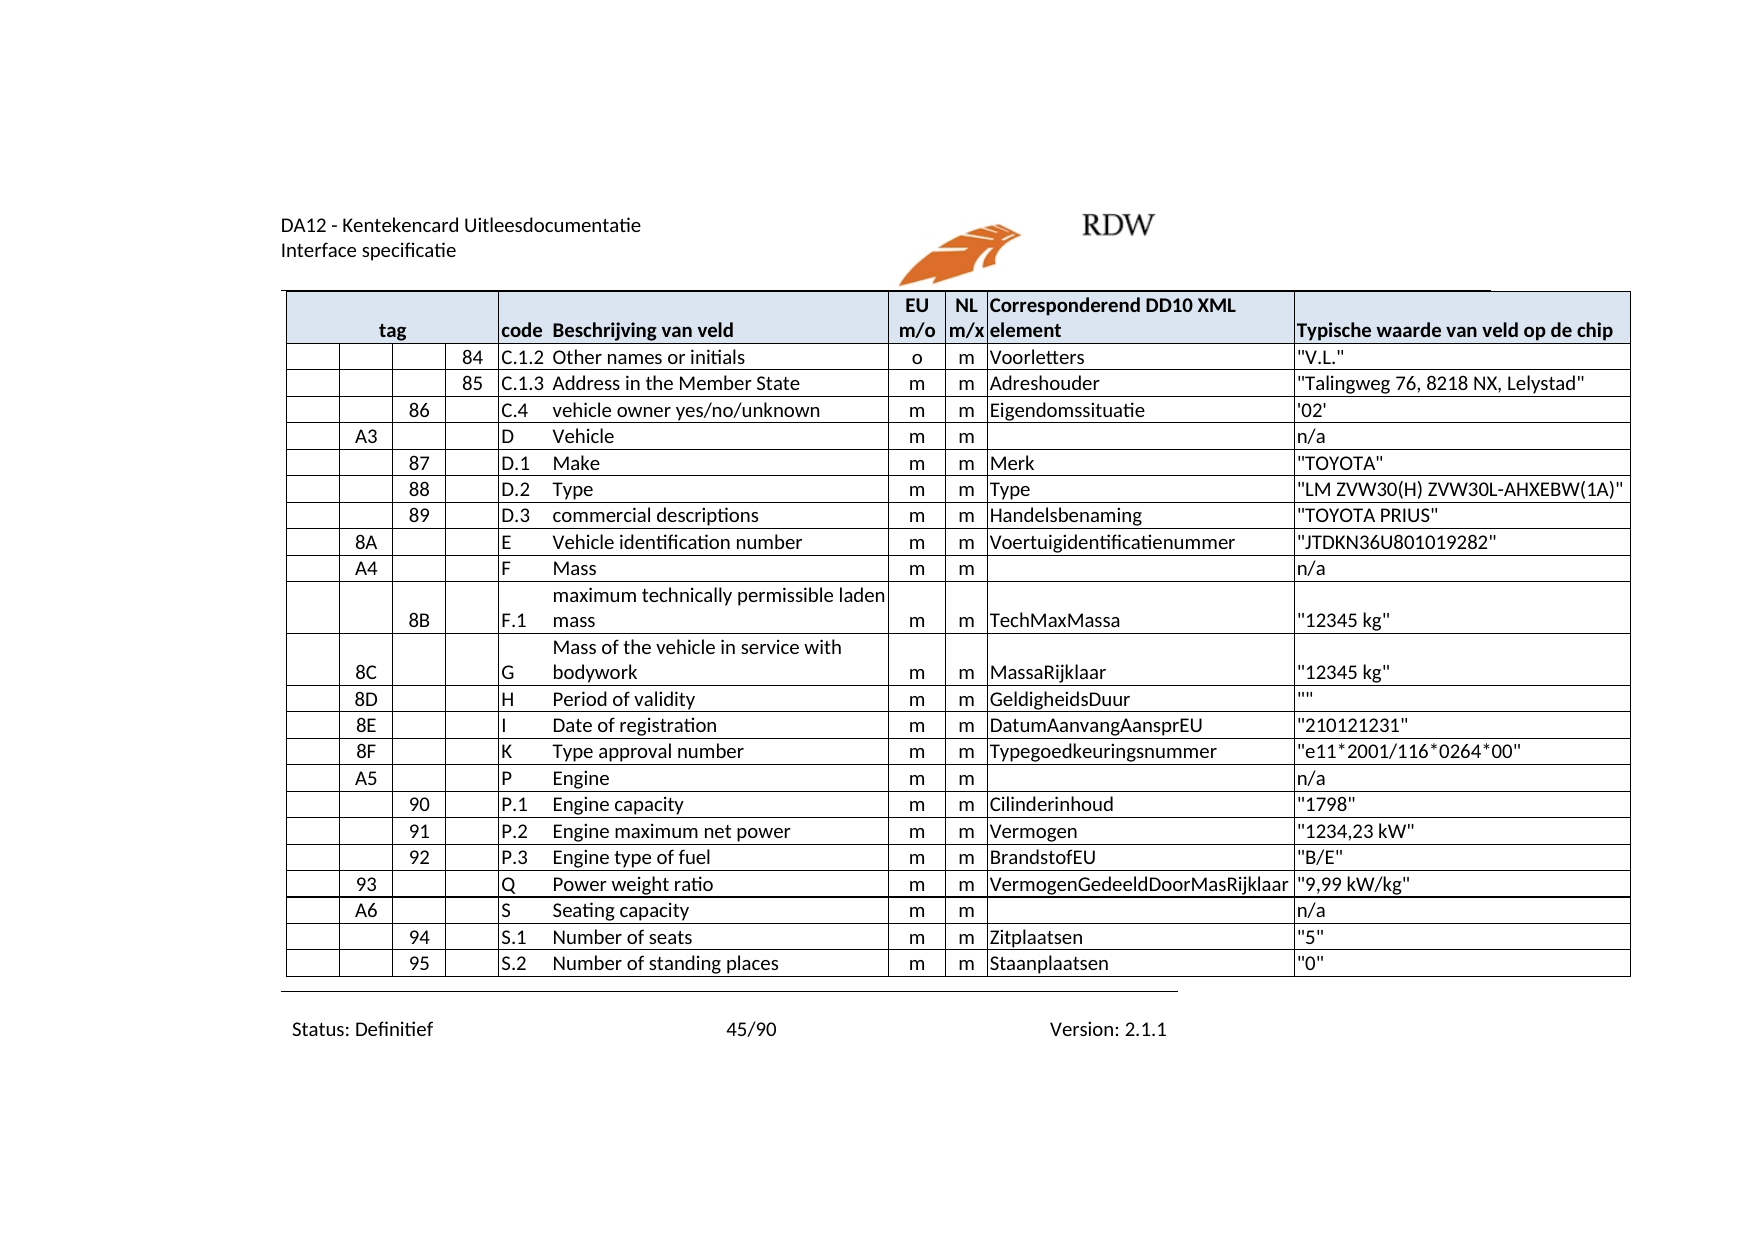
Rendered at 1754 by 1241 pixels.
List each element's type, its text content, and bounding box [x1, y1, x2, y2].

table_cell 93 [340, 871, 392, 896]
table_cell m [889, 950, 945, 976]
table_cell [446, 950, 498, 976]
table_cell [287, 370, 339, 396]
table_cell [446, 792, 498, 817]
table_cell [393, 871, 445, 896]
table_cell m [889, 898, 945, 923]
table_cell 8B [393, 582, 445, 633]
table_header Typische waarde van veld op de chip [1295, 292, 1630, 343]
table_cell [446, 898, 498, 923]
table_cell VermogenGedeeldDoorMasRijklaar [988, 871, 1294, 896]
table_cell "V.L." [1295, 344, 1630, 369]
table_cell [446, 739, 498, 764]
table_cell [340, 950, 392, 976]
table_cell Type [550, 476, 888, 502]
table_cell [988, 556, 1294, 581]
table_cell K [499, 739, 550, 764]
table_cell n/a [1295, 423, 1630, 449]
table_cell S.2 [499, 950, 550, 976]
table_cell m [889, 556, 945, 581]
table_cell m [946, 423, 987, 449]
table_cell S [499, 898, 550, 923]
table_cell m [889, 370, 945, 396]
table_cell [340, 370, 392, 396]
table_cell C.4 [499, 397, 550, 422]
table_cell [287, 397, 339, 422]
table_cell [446, 712, 498, 738]
table_cell [393, 370, 445, 396]
table_cell S.1 [499, 924, 550, 949]
table_cell Period of validity [550, 686, 888, 711]
table_cell m [889, 582, 945, 633]
table_cell [287, 950, 339, 976]
table_cell [287, 476, 339, 502]
table_cell "e11*2001/116*0264*00" [1295, 739, 1630, 764]
table_cell m [889, 529, 945, 554]
table_cell A5 [340, 765, 392, 791]
table_cell m [889, 450, 945, 475]
table_cell m [889, 503, 945, 528]
table_cell Type [988, 476, 1294, 502]
table_cell F.1 [499, 582, 550, 633]
table_cell [287, 871, 339, 896]
table_cell "9,99 kW/kg" [1295, 871, 1630, 896]
table_cell 90 [393, 792, 445, 817]
table_cell "TOYOTA PRIUS" [1295, 503, 1630, 528]
table_cell [287, 556, 339, 581]
table_cell "" [1295, 686, 1630, 711]
table_cell [340, 344, 392, 369]
table_cell vehicle owner yes/no/unknown [550, 397, 888, 422]
table_cell m [946, 686, 987, 711]
table_cell G [499, 634, 550, 685]
table_cell Handelsbenaming [988, 503, 1294, 528]
table_cell m [946, 503, 987, 528]
table_cell "12345 kg" [1295, 634, 1630, 685]
table_cell [340, 476, 392, 502]
table_cell m [946, 582, 987, 633]
table_cell I [499, 712, 550, 738]
table_cell [393, 634, 445, 685]
table_cell P [499, 765, 550, 791]
table_cell Seating capacity [550, 898, 888, 923]
table_cell m [946, 818, 987, 843]
table_cell 91 [393, 818, 445, 843]
table_cell m [946, 871, 987, 896]
table_cell commercial descriptions [550, 503, 888, 528]
table_cell "1234,23 kW" [1295, 818, 1630, 843]
table_cell [393, 344, 445, 369]
table_cell m [946, 898, 987, 923]
table_cell Make [550, 450, 888, 475]
table_cell F [499, 556, 550, 581]
table_cell "210121231" [1295, 712, 1630, 738]
table_cell A6 [340, 898, 392, 923]
table_cell "12345 kg" [1295, 582, 1630, 633]
table_cell m [946, 924, 987, 949]
table_cell [393, 765, 445, 791]
table_cell m [889, 818, 945, 843]
table_header code [499, 292, 550, 343]
table_cell "JTDKN36U801019282" [1295, 529, 1630, 554]
table_cell m [889, 712, 945, 738]
table_cell [287, 845, 339, 870]
table_cell [340, 582, 392, 633]
table_cell [287, 529, 339, 554]
table_cell "LM ZVW30(H) ZVW30L-AHXEBW(1A)" [1295, 476, 1630, 502]
table_cell 84 [446, 344, 498, 369]
table_cell D.3 [499, 503, 550, 528]
table_cell Voertuigidentificatienummer [988, 529, 1294, 554]
table_cell Mass of the vehicle in service with bodywork [550, 634, 888, 685]
table_cell [340, 845, 392, 870]
table_cell [446, 529, 498, 554]
table_cell 85 [446, 370, 498, 396]
table_cell Number of seats [550, 924, 888, 949]
table_cell m [946, 950, 987, 976]
table_header Beschrijving van veld [550, 292, 888, 343]
table_cell [287, 686, 339, 711]
table_cell m [889, 397, 945, 422]
table_cell TechMaxMassa [988, 582, 1294, 633]
table_cell [446, 765, 498, 791]
table_cell DatumAanvangAansprEU [988, 712, 1294, 738]
table_cell [446, 450, 498, 475]
table_cell [446, 686, 498, 711]
table_cell n/a [1295, 765, 1630, 791]
table_cell Date of registration [550, 712, 888, 738]
table_cell 95 [393, 950, 445, 976]
table_cell m [946, 344, 987, 369]
table_cell 87 [393, 450, 445, 475]
table_cell Typegoedkeuringsnummer [988, 739, 1294, 764]
table_cell "1798" [1295, 792, 1630, 817]
table_cell [988, 898, 1294, 923]
table_cell C.1.2 [499, 344, 550, 369]
table_cell [287, 818, 339, 843]
table_cell 89 [393, 503, 445, 528]
table_cell [393, 556, 445, 581]
table_cell m [946, 739, 987, 764]
table_cell m [889, 423, 945, 449]
table_cell o [889, 344, 945, 369]
table_cell [287, 792, 339, 817]
table_cell m [889, 845, 945, 870]
table_cell A3 [340, 423, 392, 449]
table_cell [393, 712, 445, 738]
table_cell [287, 712, 339, 738]
table_cell Engine type of fuel [550, 845, 888, 870]
table_cell 88 [393, 476, 445, 502]
table_cell [340, 792, 392, 817]
table_cell [287, 924, 339, 949]
table_cell n/a [1295, 898, 1630, 923]
table_cell m [889, 765, 945, 791]
table_cell [287, 898, 339, 923]
table_cell [393, 686, 445, 711]
table_cell A4 [340, 556, 392, 581]
table_header EU m/o [889, 292, 945, 343]
table_cell m [946, 529, 987, 554]
table_header tag [287, 292, 498, 343]
table_cell Voorletters [988, 344, 1294, 369]
table_cell n/a [1295, 556, 1630, 581]
table_cell [446, 503, 498, 528]
table_cell m [889, 634, 945, 685]
table_cell Staanplaatsen [988, 950, 1294, 976]
table_cell m [946, 397, 987, 422]
table_cell m [946, 712, 987, 738]
table_header NL m/x [946, 292, 987, 343]
table_cell m [889, 871, 945, 896]
table_cell GeldigheidsDuur [988, 686, 1294, 711]
table_cell m [946, 634, 987, 685]
table_cell Eigendomssituatie [988, 397, 1294, 422]
table_cell m [889, 476, 945, 502]
table_cell m [946, 845, 987, 870]
table_cell [287, 423, 339, 449]
table_cell [287, 739, 339, 764]
table_cell P.1 [499, 792, 550, 817]
table_cell [446, 556, 498, 581]
table_cell Mass [550, 556, 888, 581]
table_cell "0" [1295, 950, 1630, 976]
table_cell [393, 898, 445, 923]
table_cell P.2 [499, 818, 550, 843]
table_cell [287, 450, 339, 475]
table_cell "Talingweg 76, 8218 NX, Lelystad" [1295, 370, 1630, 396]
table_cell [446, 582, 498, 633]
table_cell D.1 [499, 450, 550, 475]
table_cell Q [499, 871, 550, 896]
table_cell H [499, 686, 550, 711]
table_cell maximum technically permissible laden mass [550, 582, 888, 633]
table_cell "TOYOTA" [1295, 450, 1630, 475]
table_cell '02' [1295, 397, 1630, 422]
table_cell Cilinderinhoud [988, 792, 1294, 817]
table_cell 94 [393, 924, 445, 949]
table_cell D [499, 423, 550, 449]
table_cell C.1.3 [499, 370, 550, 396]
table_cell [446, 845, 498, 870]
table_cell [446, 634, 498, 685]
table_cell [988, 765, 1294, 791]
table_cell Vehicle [550, 423, 888, 449]
table_cell [446, 476, 498, 502]
table_cell [340, 450, 392, 475]
table_cell 92 [393, 845, 445, 870]
table_cell [287, 582, 339, 633]
table_cell [287, 765, 339, 791]
table_cell [340, 397, 392, 422]
table_cell m [889, 686, 945, 711]
table_cell 8E [340, 712, 392, 738]
table_cell [446, 423, 498, 449]
table_cell [287, 634, 339, 685]
table_cell Type approval number [550, 739, 888, 764]
table_cell [988, 423, 1294, 449]
table_cell D.2 [499, 476, 550, 502]
table_cell Engine [550, 765, 888, 791]
table_cell [446, 871, 498, 896]
table_header Corresponderend DD10 XML element [988, 292, 1294, 343]
table_cell E [499, 529, 550, 554]
table_cell Number of standing places [550, 950, 888, 976]
table_cell m [946, 450, 987, 475]
table_cell m [946, 792, 987, 817]
table_cell Zitplaatsen [988, 924, 1294, 949]
table_cell Vehicle identification number [550, 529, 888, 554]
table_cell BrandstofEU [988, 845, 1294, 870]
table_cell [393, 739, 445, 764]
table_cell [446, 818, 498, 843]
table_cell 86 [393, 397, 445, 422]
table_cell [340, 924, 392, 949]
table_cell 8F [340, 739, 392, 764]
table_cell 8D [340, 686, 392, 711]
table_cell Address in the Member State [550, 370, 888, 396]
table_cell Other names or initials [550, 344, 888, 369]
table_cell 8C [340, 634, 392, 685]
table_cell "B/E" [1295, 845, 1630, 870]
table_cell [393, 423, 445, 449]
table_cell MassaRijklaar [988, 634, 1294, 685]
table_cell P.3 [499, 845, 550, 870]
table_cell m [889, 924, 945, 949]
table_cell m [889, 739, 945, 764]
table_cell [446, 924, 498, 949]
table_cell 8A [340, 529, 392, 554]
table_cell Vermogen [988, 818, 1294, 843]
table_cell [340, 818, 392, 843]
table_cell m [946, 765, 987, 791]
table_cell m [946, 370, 987, 396]
table_cell [393, 529, 445, 554]
table_cell Adreshouder [988, 370, 1294, 396]
table_cell [287, 503, 339, 528]
table_cell m [946, 476, 987, 502]
table_cell Engine maximum net power [550, 818, 888, 843]
table_cell Engine capacity [550, 792, 888, 817]
table_cell Power weight ratio [550, 871, 888, 896]
table_cell Merk [988, 450, 1294, 475]
table_cell [340, 503, 392, 528]
table_cell [287, 344, 339, 369]
table_cell m [946, 556, 987, 581]
table_cell "5" [1295, 924, 1630, 949]
table_cell [446, 397, 498, 422]
table_cell m [889, 792, 945, 817]
